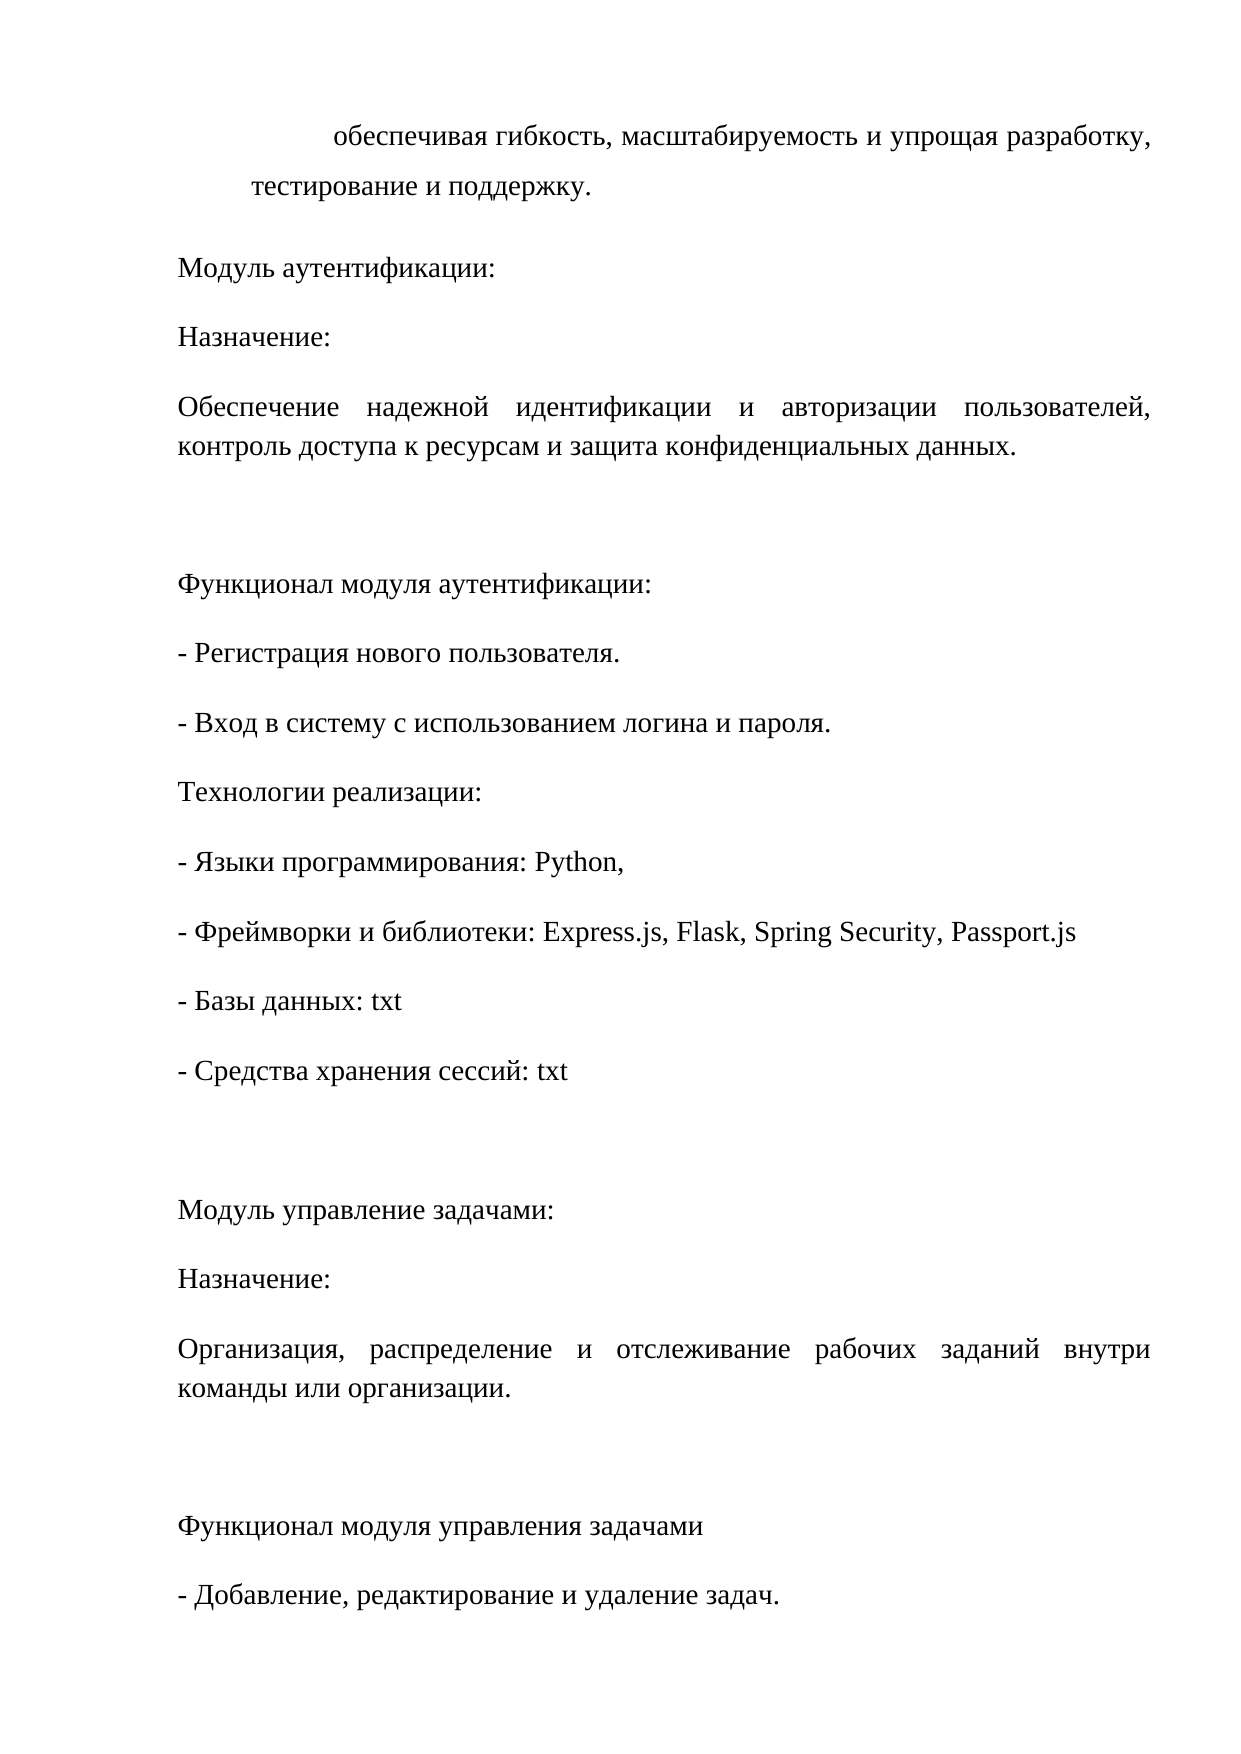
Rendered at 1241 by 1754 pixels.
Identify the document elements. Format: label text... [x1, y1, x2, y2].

text Модуль аутентификации: [177, 250, 1152, 283]
text - Языки программирования: Python, [177, 844, 1152, 878]
text - Вход в систему с использованием логина и пароля. [177, 705, 1152, 738]
text - Фреймворки и библиотеки: Express.js, Flask, Spring Security, Passport.js [177, 914, 1152, 947]
text Назначение: [177, 319, 1152, 353]
text - Регистрация нового пользователя. [177, 635, 1152, 669]
text Функционал модуля аутентификации: [177, 566, 1152, 599]
text - Средства хранения сессий: txt [177, 1053, 1152, 1086]
text Обеспечение надежной идентификации и авторизации пользователей, контроль доступа к ресурсам и защита конфиденциальных данных. [177, 389, 1152, 461]
text Назначение: [177, 1262, 1152, 1295]
text Функционал модуля управления задачами [177, 1508, 1152, 1541]
text - Базы данных: txt [177, 983, 1152, 1017]
text обеспечивая гибкость, масштабируемость и упрощая разработку, тестирование и поддержку. [251, 118, 1152, 202]
text Модуль управление задачами: [177, 1192, 1152, 1226]
text Организация, распределение и отслеживание рабочих заданий внутри команды или организации. [177, 1331, 1152, 1403]
text Технологии реализации: [177, 774, 1152, 808]
text - Добавление, редактирование и удаление задач. [177, 1577, 1152, 1611]
